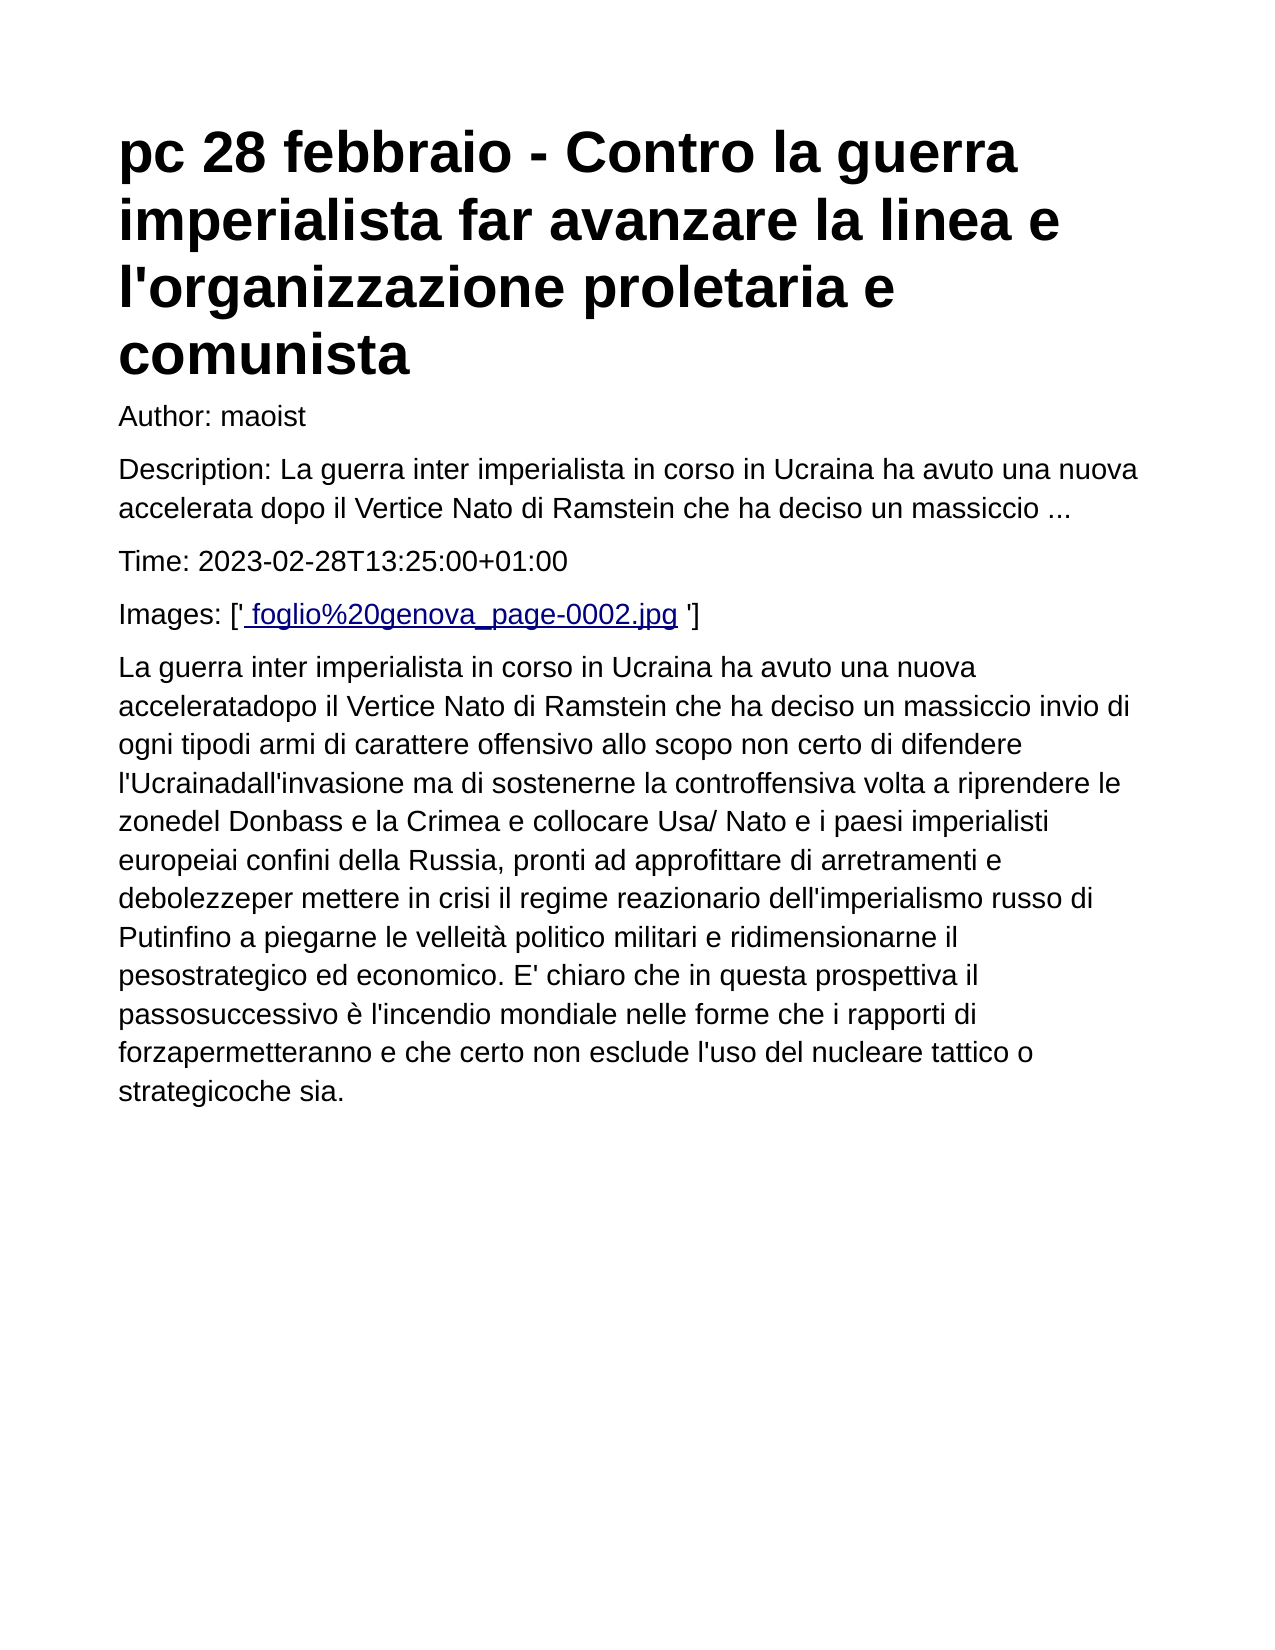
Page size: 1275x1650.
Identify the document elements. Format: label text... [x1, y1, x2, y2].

text Images: [' foglio%20genova_page-0002.jpg '] [118, 597, 1157, 630]
subtitle pc 28 febbraio - Contro la guerra imperialista far avanzare la linea e l'organizzazione proletaria e comunista [118, 118, 1157, 386]
text La guerra inter imperialista in corso in Ucraina ha avuto una nuova acceleratadopo il Vertice Nato di Ramstein che ha deciso un massiccio invio di ogni tipodi armi di carattere offensivo allo scopo non certo di difendere l'Ucrainadall'invasione ma di sostenerne la controffensiva volta a riprendere le zonedel Donbass e la Crimea e collocare Usa/ Nato e i paesi imperialisti europeiai confini della Russia, pronti ad approfittare di arretramenti e debolezzeper mettere in crisi il regime reazionario dell'imperialismo russo di Putinfino a piegarne le velleità politico militari e ridimensionarne il pesostrategico ed economico. E' chiaro che in questa prospettiva il passosuccessivo è l'incendio mondiale nelle forme che i rapporti di forzapermetteranno e che certo non esclude l'uso del nucleare tattico o strategicoche sia. [118, 650, 1157, 1107]
text Time: 2023-02-28T13:25:00+01:00 [118, 544, 1157, 577]
text Description: La guerra inter imperialista in corso in Ucraina ha avuto una nuova accelerata dopo il Vertice Nato di Ramstein che ha deciso un massiccio ... [118, 452, 1157, 524]
text Author: maoist [118, 399, 1157, 432]
